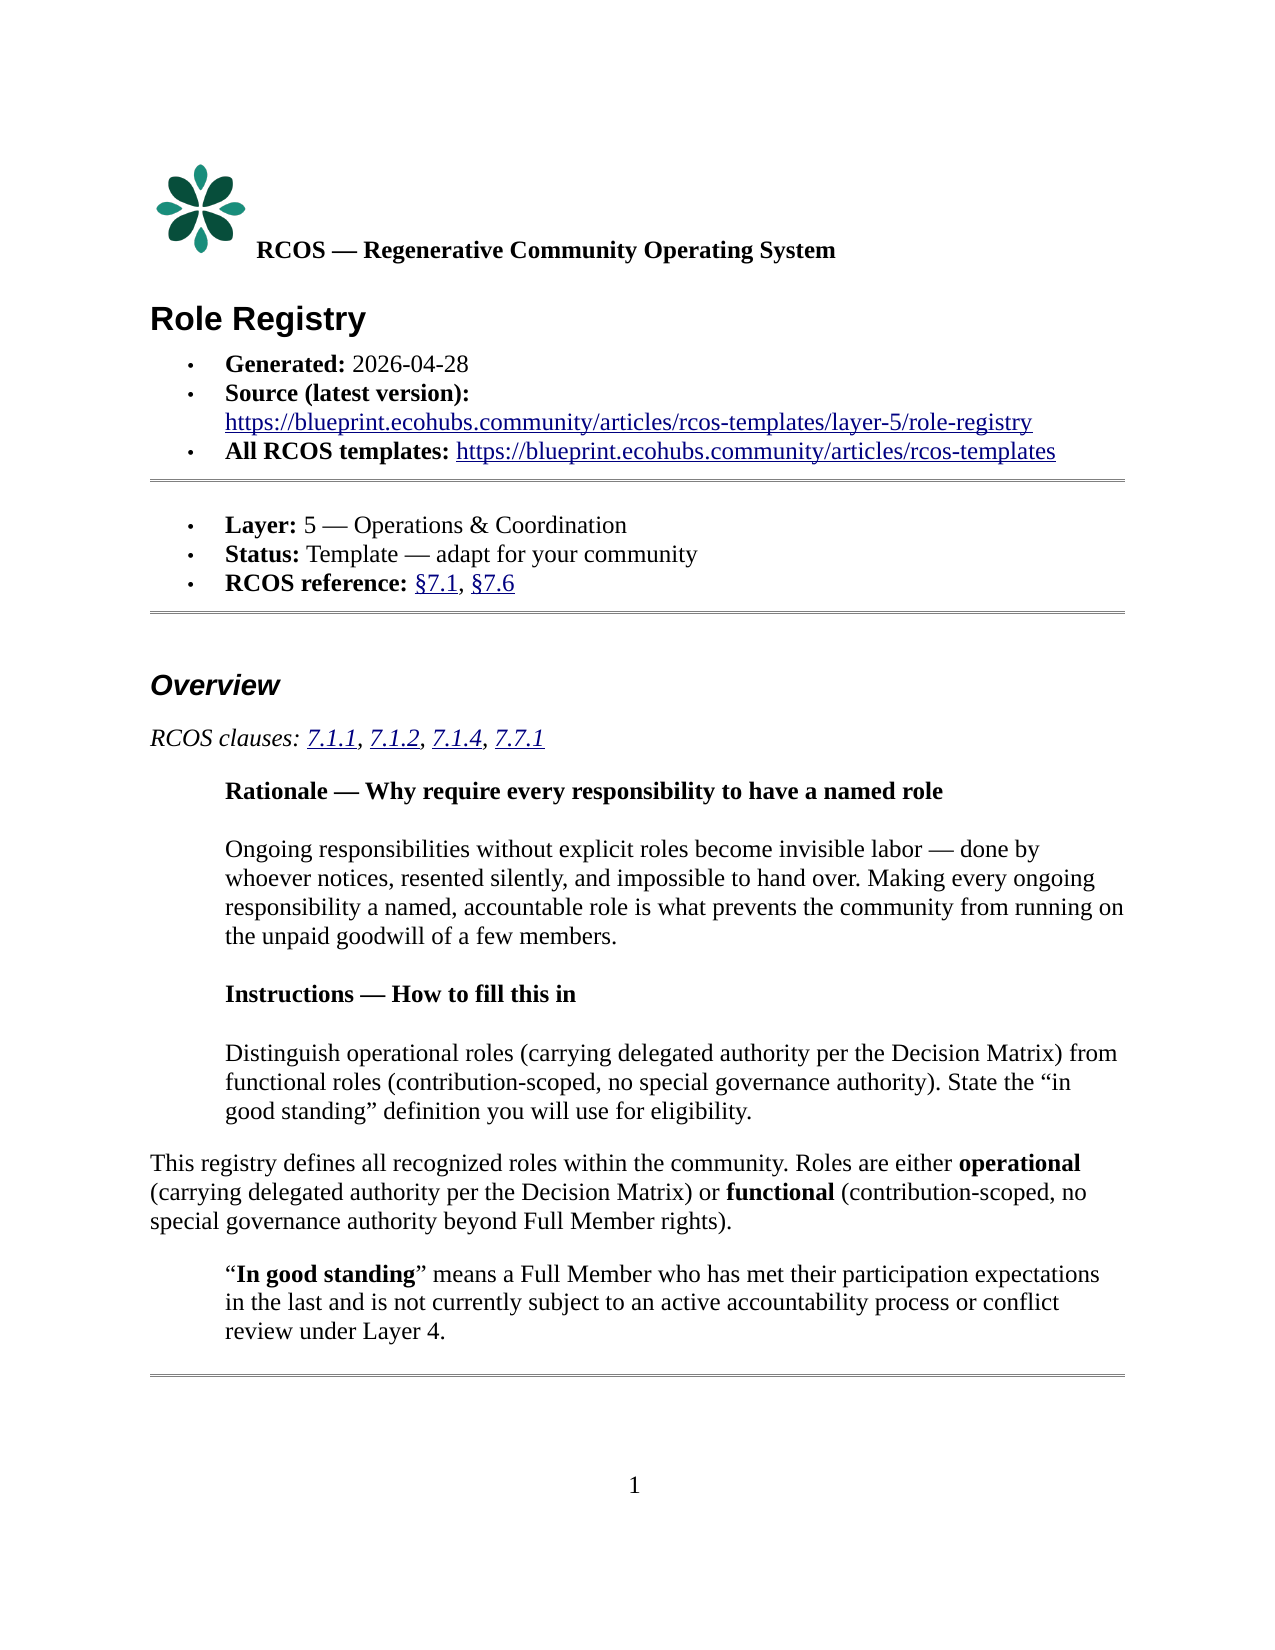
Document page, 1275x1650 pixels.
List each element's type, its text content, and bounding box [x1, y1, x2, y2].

subtitle Overview [150, 668, 1125, 702]
text Instructions — How to fill this in [225, 979, 1125, 1008]
list Status: Template — adapt for your community [187, 539, 1125, 568]
text Ongoing responsibilities without explicit roles become invisible labor — done by whoever notices, resented silently, and impossible to hand over. Making every ongoing responsibility a named, accountable role is what prevents the community from running on the unpaid goodwill of a few members. [225, 834, 1125, 949]
text Distinguish operational roles (carrying delegated authority per the Decision Matrix) from functional roles (contribution-scoped, no special governance authority). State the “in good standing” definition you will use for eligibility. [225, 1038, 1125, 1124]
list Generated: 2026-04-28 [187, 349, 1125, 378]
list Source (latest version): https://blueprint.ecohubs.community/articles/rcos-templates/layer-5/role-registry [187, 378, 1125, 436]
subtitle Role Registry [150, 298, 1125, 337]
list RCOS reference: §7.1, §7.6 [187, 568, 1125, 597]
text “In good standing” means a Full Member who has met their participation expectations in the last and is not currently subject to an active accountability process or conflict review under Layer 4. [225, 1259, 1125, 1345]
text Rationale — Why require every responsibility to have a named role [225, 776, 1125, 804]
text This registry defines all recognized roles within the community. Roles are either operational (carrying delegated authority per the Decision Matrix) or functional (contribution-scoped, no special governance authority beyond Full Member rights). [150, 1148, 1125, 1235]
text RCOS — Regenerative Community Operating System [150, 159, 1125, 264]
picture [150, 158, 251, 259]
list All RCOS templates: https://blueprint.ecohubs.community/articles/rcos-templates [187, 436, 1125, 464]
text RCOS clauses: 7.1.1, 7.1.2, 7.1.4, 7.7.1 [150, 723, 1125, 752]
list Layer: 5 — Operations & Coordination [187, 511, 1125, 539]
